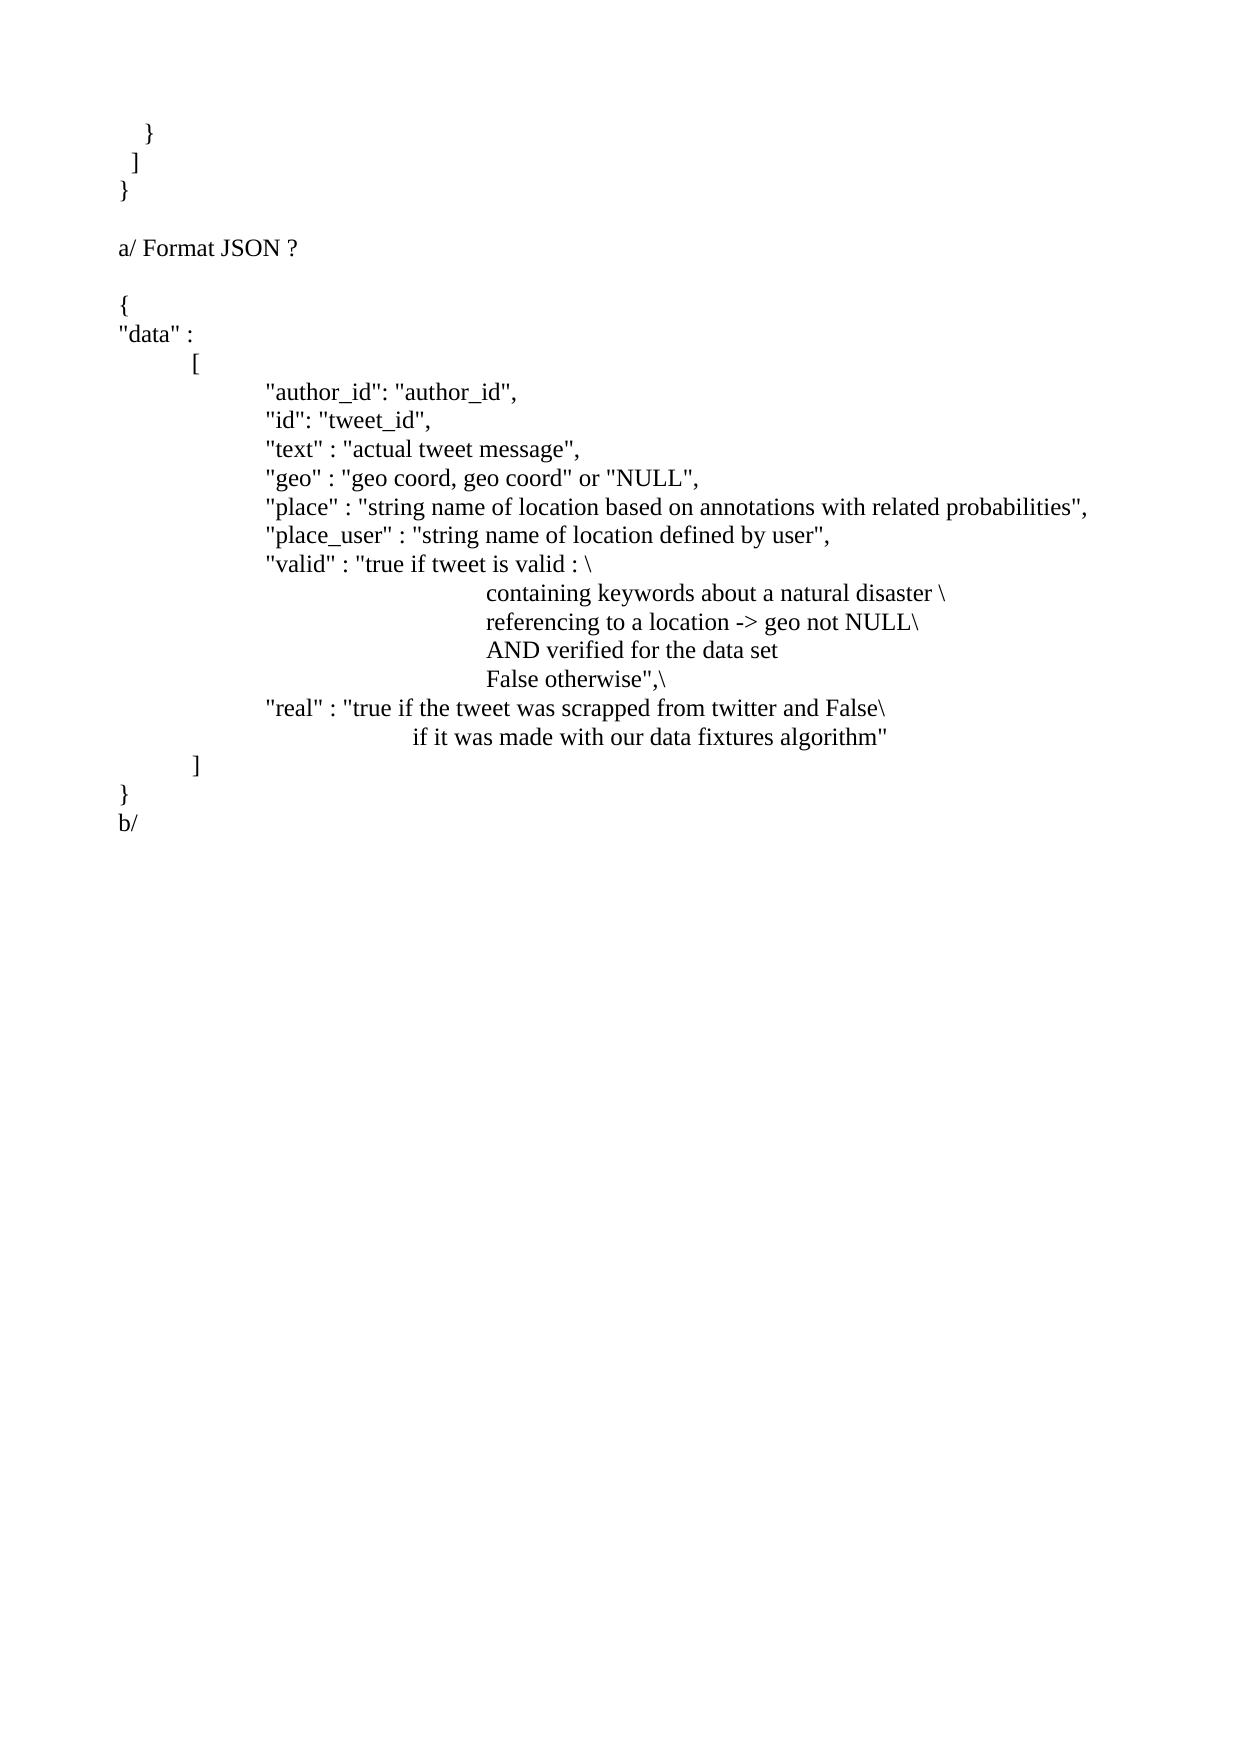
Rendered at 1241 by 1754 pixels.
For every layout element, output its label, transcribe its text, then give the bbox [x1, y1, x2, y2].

text containing keywords about a natural disaster \ [118, 578, 1122, 607]
text { [118, 291, 1122, 319]
text "geo" : "geo coord, geo coord" or "NULL", [118, 463, 1122, 492]
text "data" : [118, 319, 1122, 348]
text } [118, 176, 1122, 204]
text False otherwise",\ [118, 664, 1122, 693]
text AND verified for the data set [118, 636, 1122, 664]
text "text" : "actual tweet message", [118, 434, 1122, 463]
text a/ Format JSON ? [118, 233, 1122, 262]
text "author_id": "author_id", [118, 377, 1122, 406]
text referencing to a location -> geo not NULL\ [118, 607, 1122, 636]
text } [118, 118, 1122, 147]
text [ [118, 348, 1122, 377]
text } [118, 779, 1122, 808]
text "place_user" : "string name of location defined by user", [118, 521, 1122, 549]
text b/ [118, 808, 1122, 837]
text if it was made with our data fixtures algorithm" [118, 722, 1122, 751]
text ] [118, 751, 1122, 779]
text "id": "tweet_id", [118, 406, 1122, 434]
text "real" : "true if the tweet was scrapped from twitter and False\ [118, 693, 1122, 722]
text "place" : "string name of location based on annotations with related probabilities", [118, 492, 1122, 521]
text "valid" : "true if tweet is valid : \ [118, 549, 1122, 578]
text ] [118, 147, 1122, 176]
